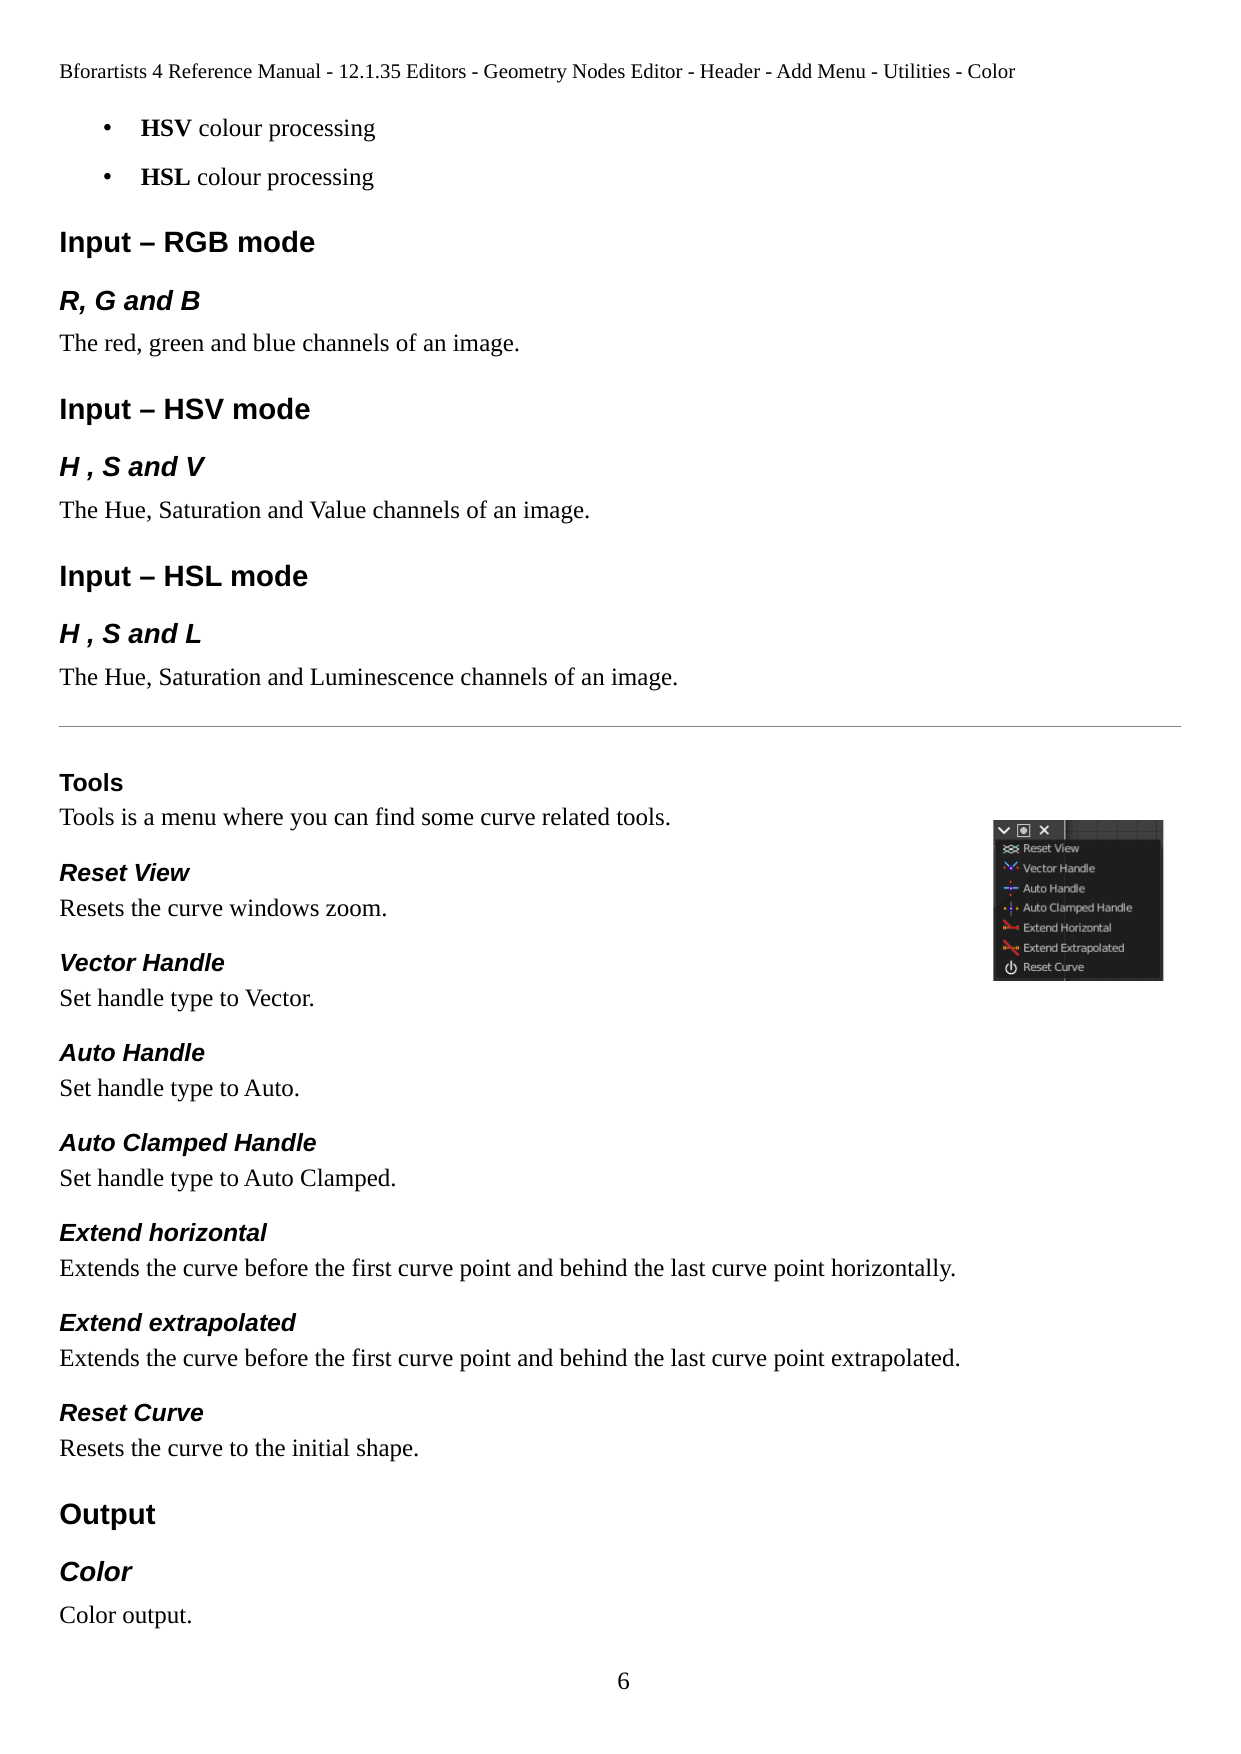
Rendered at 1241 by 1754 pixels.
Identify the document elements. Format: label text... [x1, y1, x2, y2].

list HSL colour processing [103, 162, 1181, 190]
subtitle [1164, 858, 1181, 886]
subtitle Auto Clamped Handle [59, 1128, 1181, 1157]
subtitle Extend extrapolated [59, 1308, 1181, 1337]
text Tools is a menu where you can find some curve related tools. [59, 802, 1181, 831]
subtitle H , S and V [59, 451, 1181, 483]
subtitle Output [59, 1497, 1181, 1531]
text Extends the curve before the first curve point and behind the last curve point horizontally. [59, 1253, 1181, 1282]
subtitle Auto Handle [59, 1038, 1181, 1067]
subtitle Input – RGB mode [59, 225, 1181, 259]
list HSV colour processing [103, 113, 1181, 141]
text The Hue, Saturation and Luminescence channels of an image. [59, 662, 1181, 691]
text The red, green and blue channels of an image. [59, 328, 1181, 357]
subtitle Extend horizontal [59, 1218, 1181, 1247]
text Resets the curve to the initial shape. [59, 1433, 1181, 1462]
subtitle [1164, 948, 1181, 976]
subtitle Reset Curve [59, 1398, 1181, 1427]
subtitle Reset View [59, 858, 993, 886]
subtitle H , S and L [59, 618, 1181, 649]
text Resets the curve windows zoom. [59, 893, 993, 921]
picture [993, 820, 1164, 981]
text Set handle type to Auto Clamped. [59, 1163, 1181, 1192]
subtitle Tools [59, 768, 1181, 796]
text Set handle type to Vector. [59, 983, 1181, 1011]
text Extends the curve before the first curve point and behind the last curve point extrapolated. [59, 1343, 1181, 1372]
subtitle Color [59, 1556, 1181, 1587]
text Set handle type to Auto. [59, 1073, 1181, 1102]
subtitle R, G and B [59, 284, 1181, 316]
text The Hue, Saturation and Value channels of an image. [59, 495, 1181, 524]
text Color output. [59, 1600, 1181, 1629]
subtitle Input – HSL mode [59, 559, 1181, 593]
subtitle Vector Handle [59, 948, 993, 976]
subtitle Input – HSV mode [59, 392, 1181, 426]
